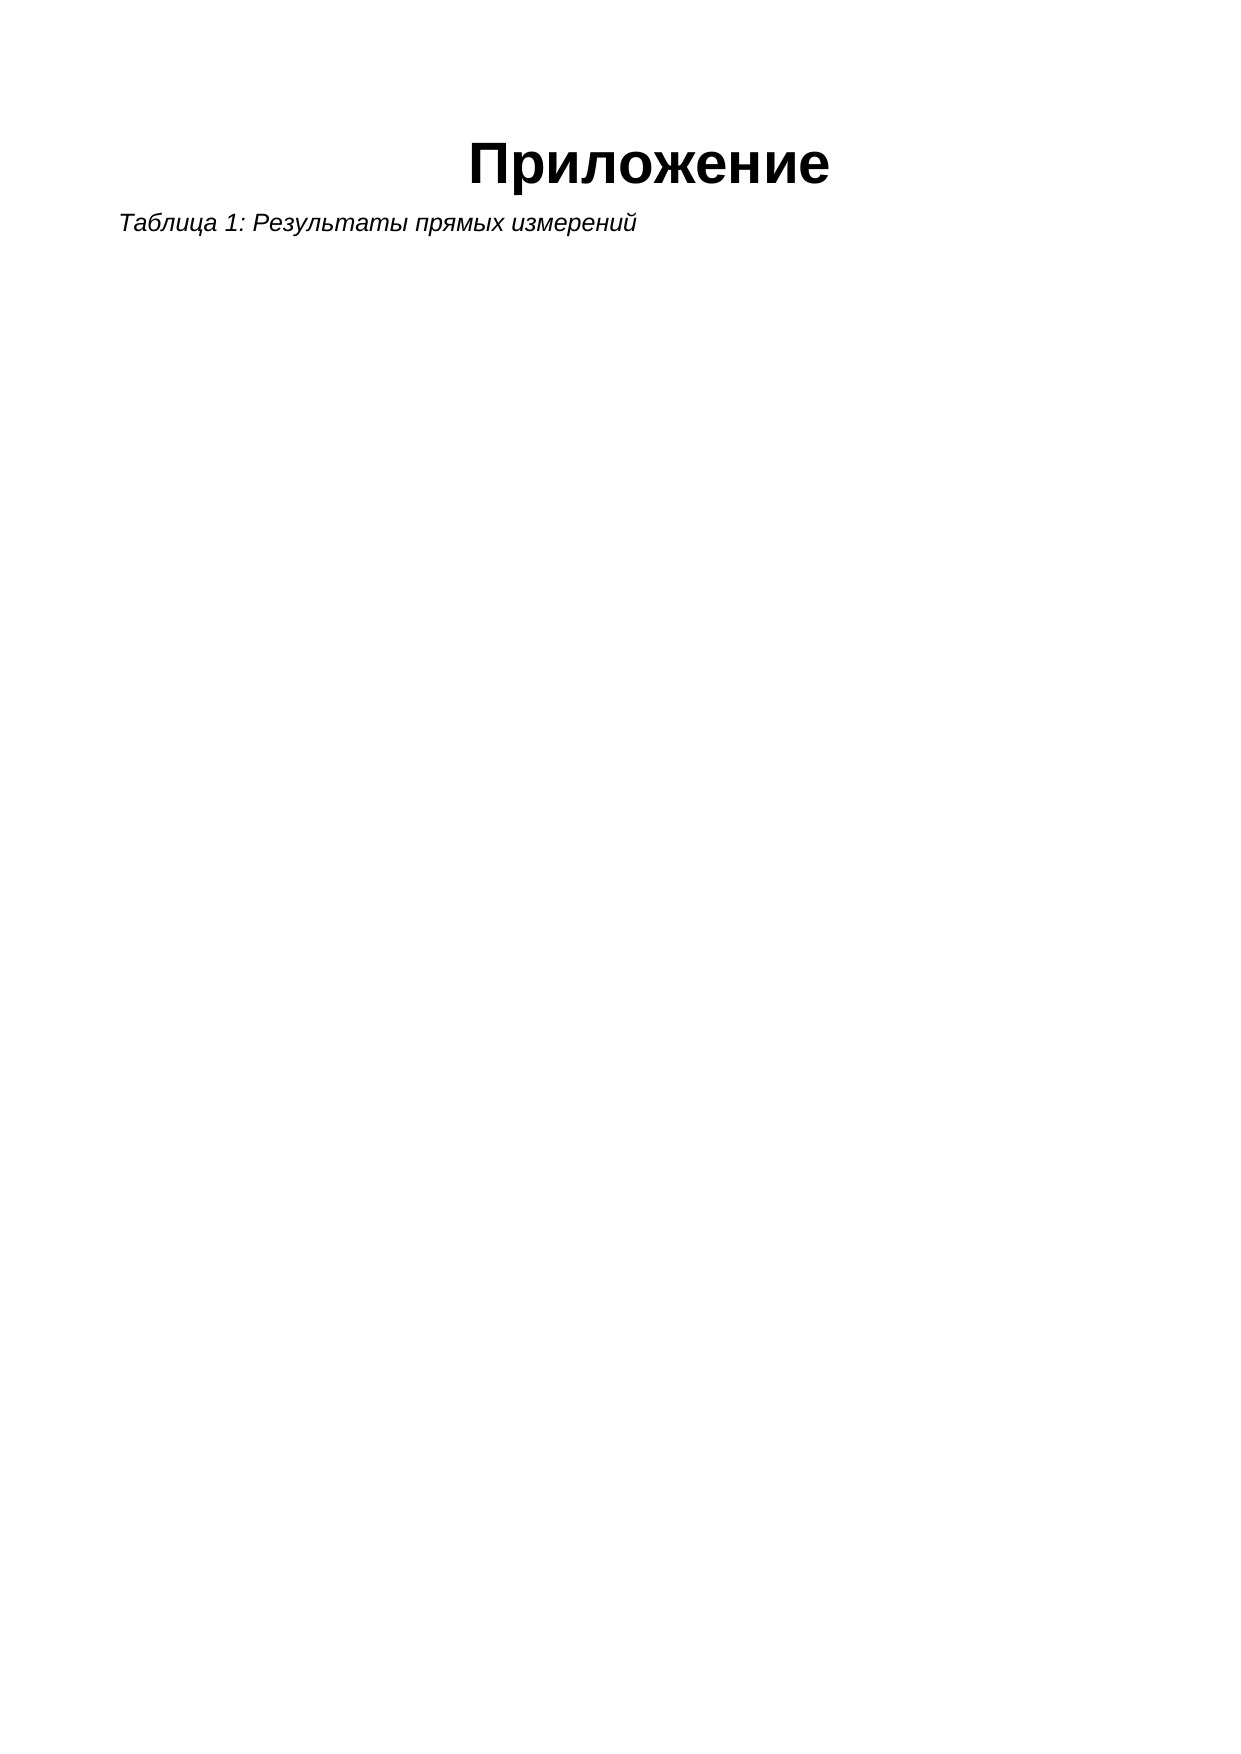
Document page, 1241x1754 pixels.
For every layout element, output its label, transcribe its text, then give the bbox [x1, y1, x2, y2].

text Таблица 1: Результаты прямых измерений [118, 208, 1181, 237]
title Приложение [118, 129, 1181, 196]
